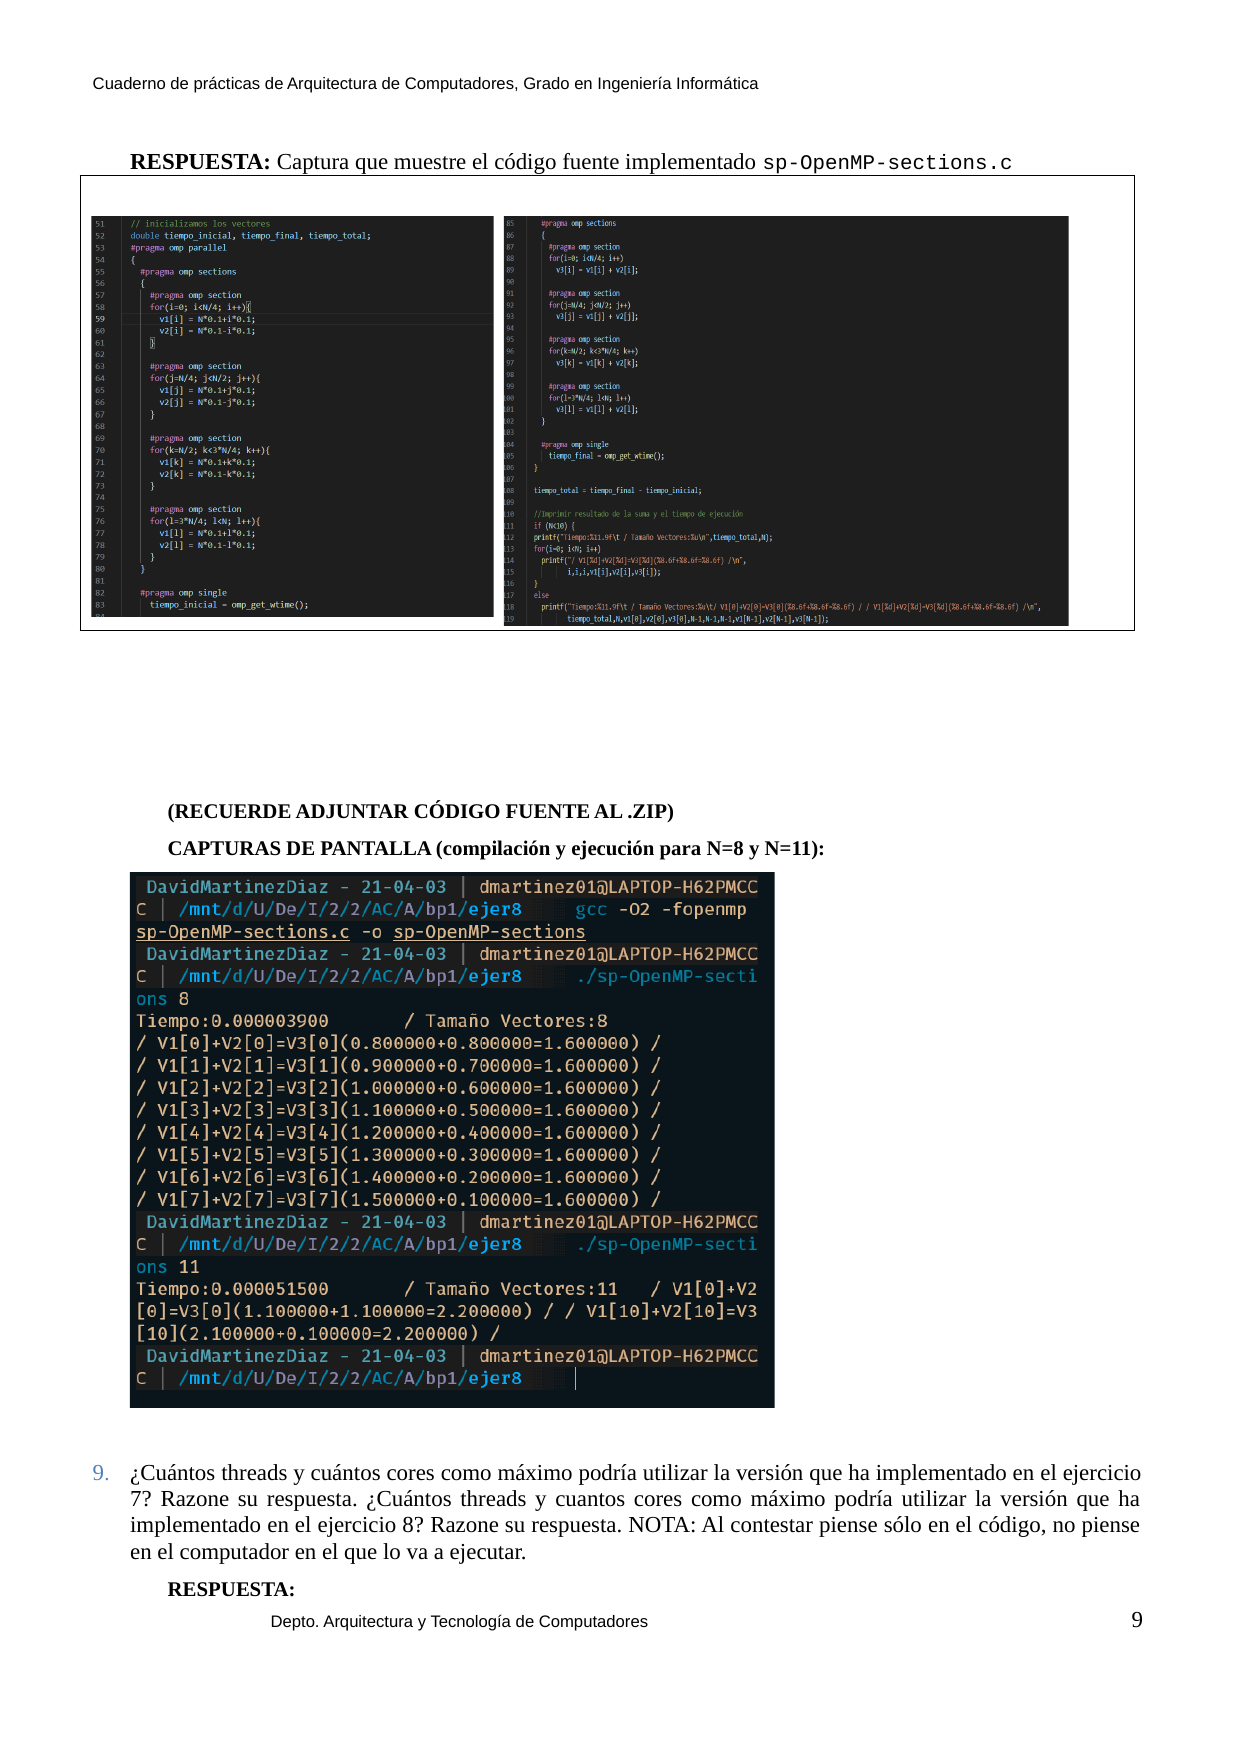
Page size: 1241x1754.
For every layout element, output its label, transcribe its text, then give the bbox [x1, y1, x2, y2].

text RESPUESTA: Captura que muestre el código fuente implementado sp-OpenMP-sections.c [130, 148, 1143, 175]
text CAPTURAS DE PANTALLA (compilación y ejecución para N=8 y N=11): [167, 836, 1143, 860]
text RESPUESTA: [167, 1577, 1143, 1601]
text (RECUERDE ADJUNTAR CÓDIGO FUENTE AL .ZIP) [167, 799, 1143, 823]
list ¿Cuántos threads y cuántos cores como máximo podría utilizar la versión que ha implementado en el ejercicio 7? Razone su respuesta. ¿Cuántos threads y cuantos cores como máximo podría utilizar la versión que ha implementado en el ejercicio 8? Razone su respuesta. NOTA: Al contestar piense sólo en el código, no piense en el computador en el que lo va a ejecutar. [92, 1459, 1143, 1564]
table_header [81, 176, 1134, 630]
